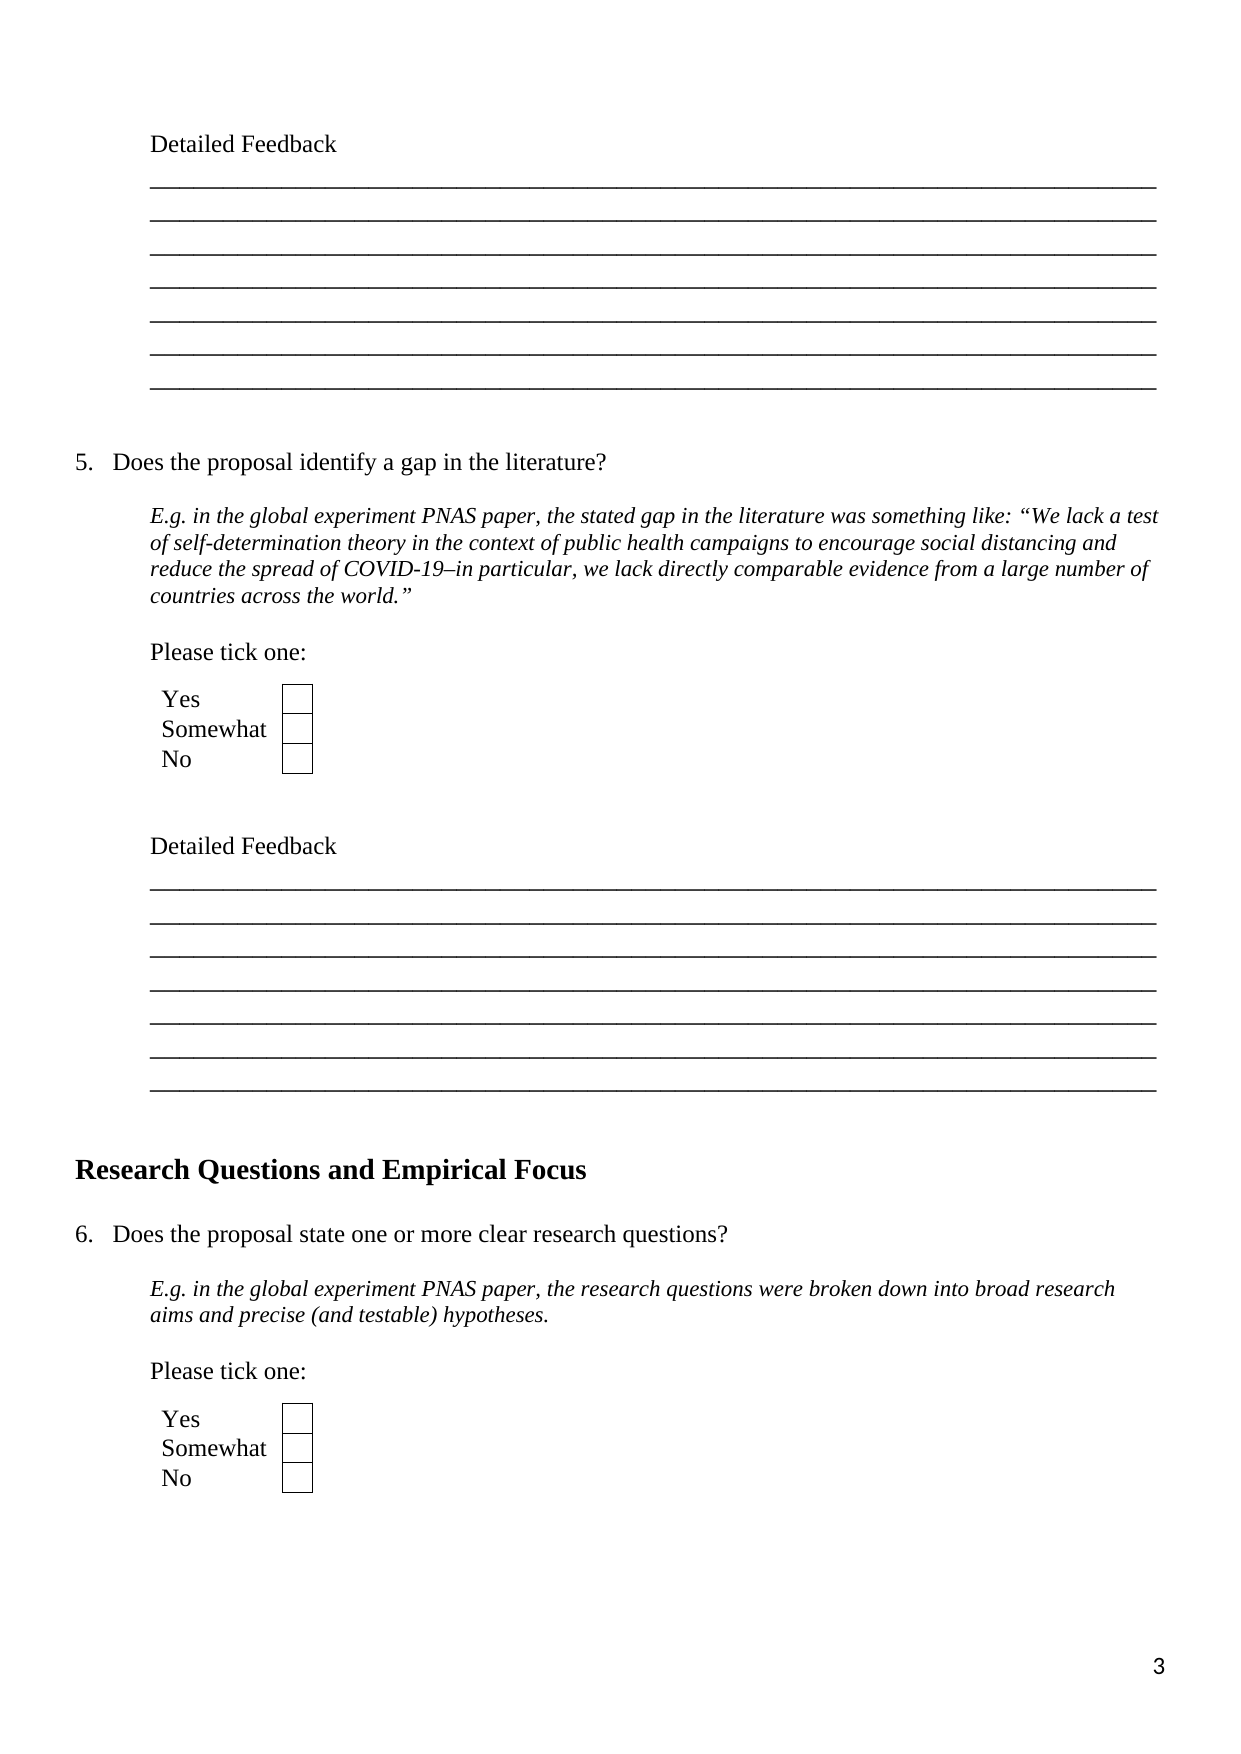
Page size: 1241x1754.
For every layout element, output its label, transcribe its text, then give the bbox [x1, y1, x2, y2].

table_header [283, 685, 312, 713]
text Research Questions and Empirical Focus [75, 1152, 1165, 1186]
text Detailed Feedback ___________________________________________________________________________________________________________________________________________________________________________________________________________________________________________________________________________________________________________________________________________________________________________________________________________________________________________________________________________________________________ [150, 129, 1165, 392]
list Does the proposal state one or more clear research questions? [75, 1219, 1165, 1248]
table_cell [283, 714, 312, 743]
table_header Yes [150, 684, 282, 713]
list Does the proposal identify a gap in the literature? [75, 447, 1165, 476]
table_header Yes [150, 1403, 282, 1432]
table_cell [283, 1434, 312, 1462]
text E.g. in the global experiment PNAS paper, the stated gap in the literature was something like: “We lack a test of self-determination theory in the context of public health campaigns to encourage social distancing and reduce the spread of COVID-19–in particular, we lack directly comparable evidence from a large number of countries across the world.” [150, 503, 1165, 608]
table_cell Somewhat [150, 713, 282, 743]
text Please tick one: [150, 1356, 1165, 1385]
table_cell [283, 744, 312, 773]
table_cell No [150, 1462, 282, 1492]
table_cell Somewhat [150, 1433, 282, 1462]
table_header [283, 1404, 312, 1432]
text E.g. in the global experiment PNAS paper, the research questions were broken down into broad research aims and precise (and testable) hypotheses. [150, 1274, 1165, 1327]
table_cell [283, 1463, 312, 1492]
text Detailed Feedback ___________________________________________________________________________________________________________________________________________________________________________________________________________________________________________________________________________________________________________________________________________________________________________________________________________________________________________________________________________________________________ [150, 831, 1165, 1095]
text Please tick one: [150, 637, 1165, 666]
table_cell No [150, 743, 282, 773]
